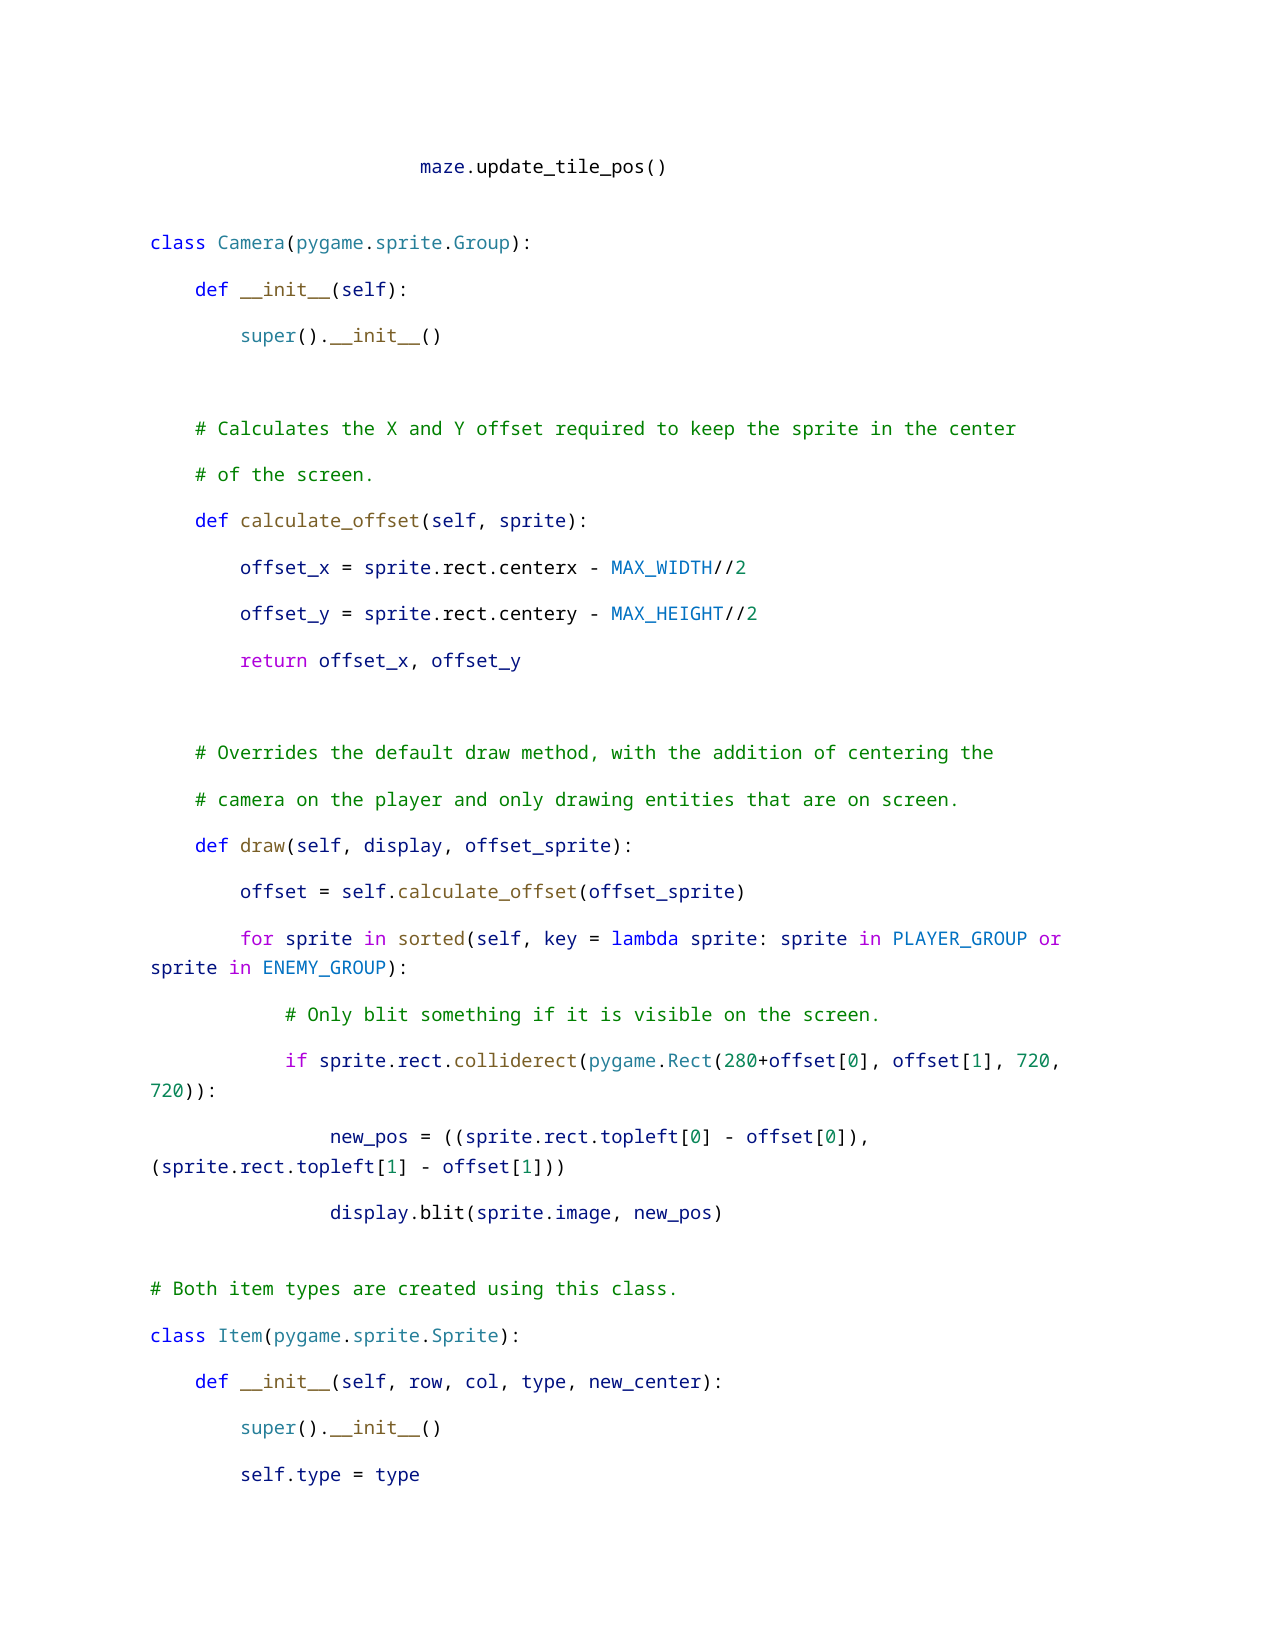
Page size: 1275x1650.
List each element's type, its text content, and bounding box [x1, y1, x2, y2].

text class Camera(pygame.sprite.Group): [150, 226, 1125, 256]
text # Overrides the default draw method, with the addition of centering the [150, 736, 1125, 766]
text # Calculates the X and Y offset required to keep the sprite in the center [150, 411, 1125, 441]
text # Both item types are created using this class. [150, 1272, 1125, 1302]
text # Only blit something if it is visible on the screen. [150, 997, 1125, 1027]
text # of the screen. [150, 458, 1125, 487]
text def __init__(self, row, col, type, new_center): [150, 1364, 1125, 1394]
text offset_x = sprite.rect.centerx - MAX_WIDTH//2 [150, 551, 1125, 580]
text def calculate_offset(self, sprite): [150, 504, 1125, 534]
text return offset_x, offset_y [150, 643, 1125, 673]
text maze.update_tile_pos() [150, 150, 1125, 209]
text for sprite in sorted(self, key = lambda sprite: sprite in PLAYER_GROUP or sprite in ENEMY_GROUP): [150, 921, 1125, 981]
text def __init__(self): [150, 272, 1125, 302]
text super().__init__() [150, 1411, 1125, 1441]
text self.type = type [150, 1457, 1125, 1487]
text display.blit(sprite.image, new_pos) [150, 1196, 1125, 1255]
text super().__init__() [150, 319, 1125, 348]
text class Item(pygame.sprite.Sprite): [150, 1318, 1125, 1348]
text new_pos = ((sprite.rect.topleft[0] - offset[0]), (sprite.rect.topleft[1] - offset[1])) [150, 1120, 1125, 1179]
text if sprite.rect.colliderect(pygame.Rect(280+offset[0], offset[1], 720, 720)): [150, 1044, 1125, 1103]
text offset_y = sprite.rect.centery - MAX_HEIGHT//2 [150, 597, 1125, 627]
text def draw(self, display, offset_sprite): [150, 829, 1125, 858]
text offset = self.calculate_offset(offset_sprite) [150, 875, 1125, 905]
text # camera on the player and only drawing entities that are on screen. [150, 782, 1125, 812]
